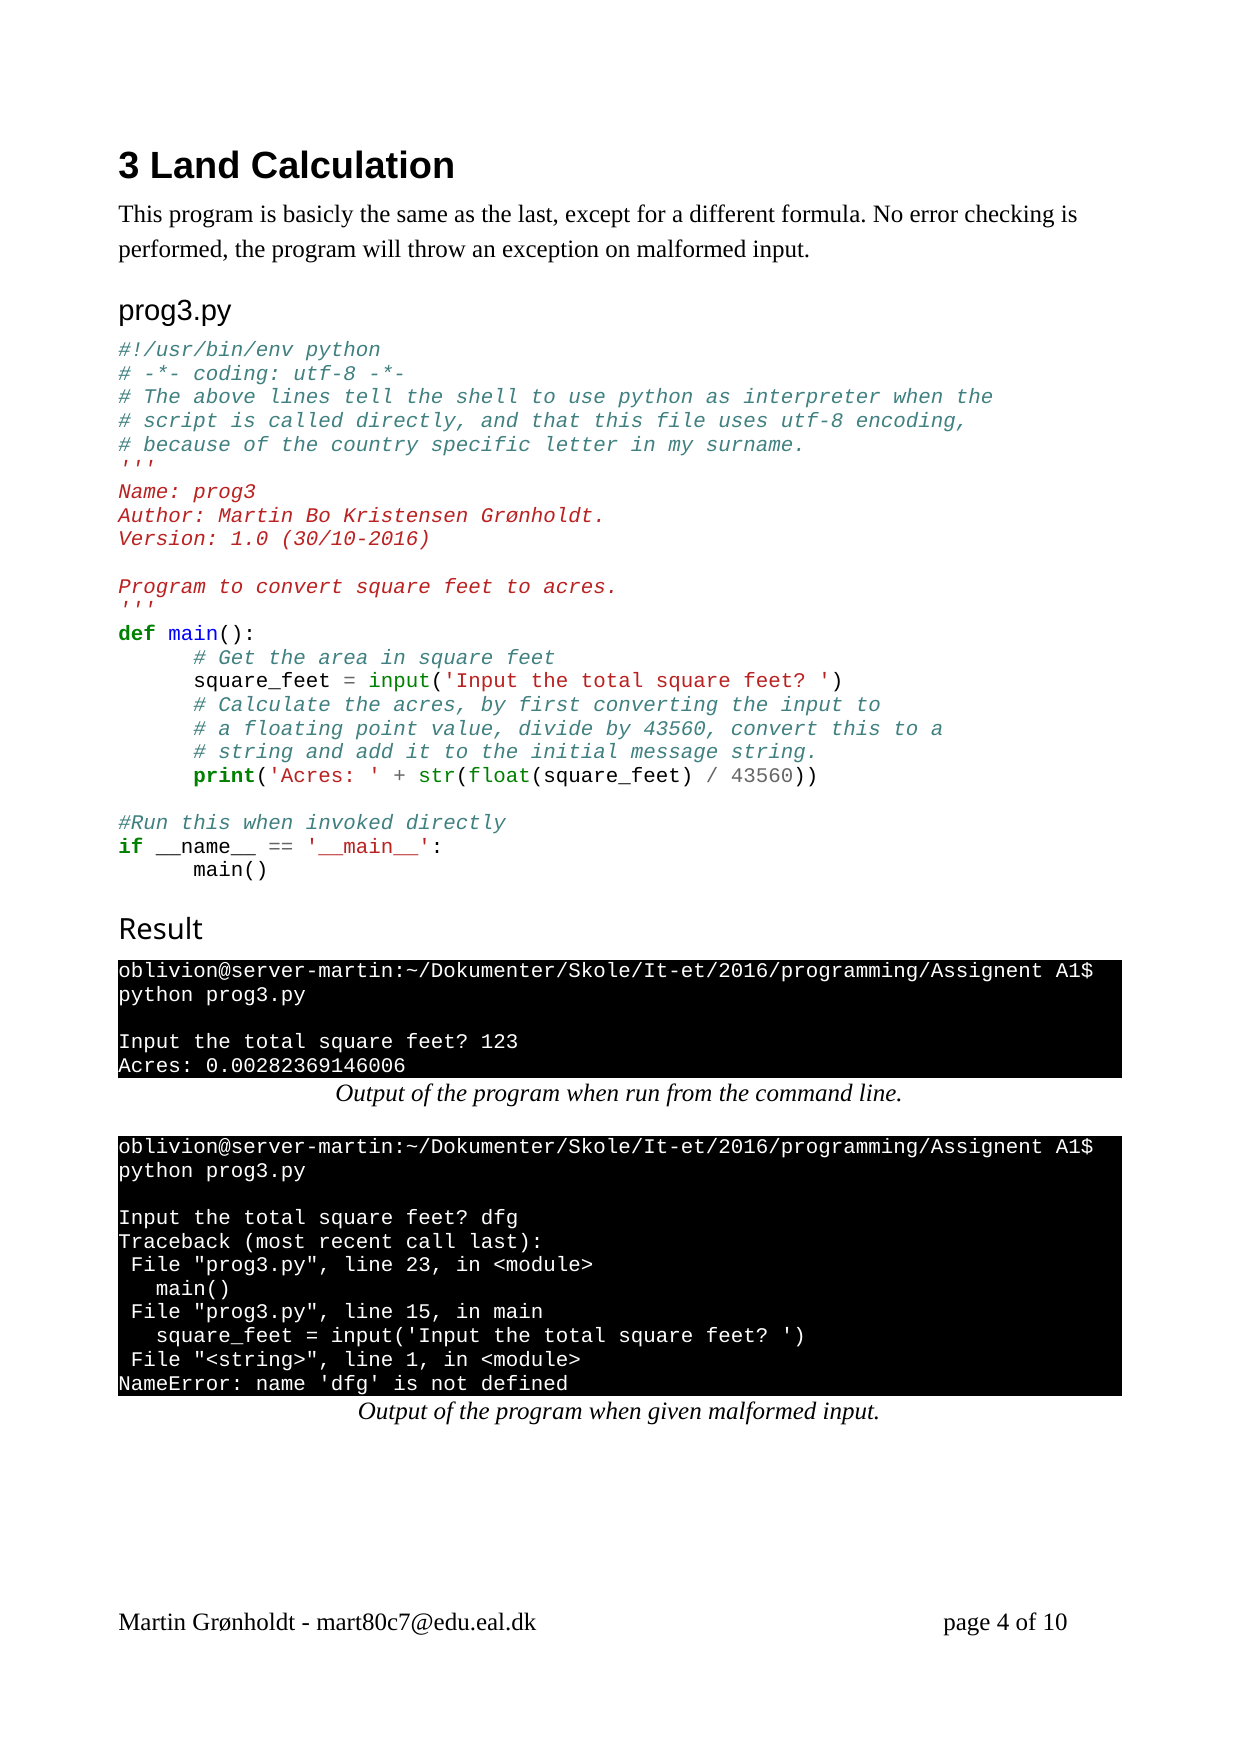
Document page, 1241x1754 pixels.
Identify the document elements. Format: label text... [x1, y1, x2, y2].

text print('Acres: ' + str(float(square_feet) / 43560)) [118, 765, 1122, 788]
subtitle prog3.py [118, 293, 1122, 327]
subtitle Result [118, 908, 1122, 948]
text Output of the program when given malformed input. [118, 1396, 1122, 1425]
text Name: prog3 [118, 481, 1122, 505]
text Version: 1.0 (30/10-2016) [118, 528, 1122, 552]
text # because of the country specific letter in my surname. [118, 434, 1122, 457]
text oblivion@server-martin:~/Dokumenter/Skole/It-et/2016/programming/Assignent A1$ python prog3.py [118, 1136, 1122, 1207]
text if __name__ == '__main__': [118, 836, 1122, 859]
text #Run this when invoked directly [118, 812, 1122, 836]
text oblivion@server-martin:~/Dokumenter/Skole/It-et/2016/programming/Assignent A1$ python prog3.py [118, 960, 1122, 1031]
text # script is called directly, and that this file uses utf-8 encoding, [118, 410, 1122, 434]
text ''' [118, 457, 1122, 481]
text Input the total square feet? 123 Acres: 0.00282369146006 [118, 1031, 1122, 1078]
text # -*- coding: utf-8 -*- [118, 363, 1122, 387]
text square_feet = input('Input the total square feet? ') [118, 670, 1122, 694]
text ''' [118, 599, 1122, 623]
text # string and add it to the initial message string. [118, 741, 1122, 765]
text Output of the program when run from the command line. [118, 1078, 1122, 1107]
text Program to convert square feet to acres. [118, 576, 1122, 599]
text # Get the area in square feet [118, 647, 1122, 670]
text # The above lines tell the shell to use python as interpreter when the [118, 387, 1122, 410]
text def main(): [118, 623, 1122, 647]
text Author: Martin Bo Kristensen Grønholdt. [118, 505, 1122, 528]
text Input the total square feet? dfg Traceback (most recent call last): File "prog3.py", line 23, in <module> main() File "prog3.py", line 15, in main square_feet = input('Input the total square feet? ') File "<string>", line 1, in <module> NameError: name 'dfg' is not defined [118, 1207, 1122, 1396]
text # Calculate the acres, by first converting the input to [118, 694, 1122, 718]
text # a floating point value, divide by 43560, convert this to a [118, 718, 1122, 741]
subtitle 3 Land Calculation [118, 143, 1122, 187]
text #!/usr/bin/env python [118, 339, 1122, 363]
text This program is basicly the same as the last, except for a different formula. No error checking is performed, the program will throw an exception on malformed input. [118, 199, 1122, 262]
text main() [118, 859, 1122, 883]
